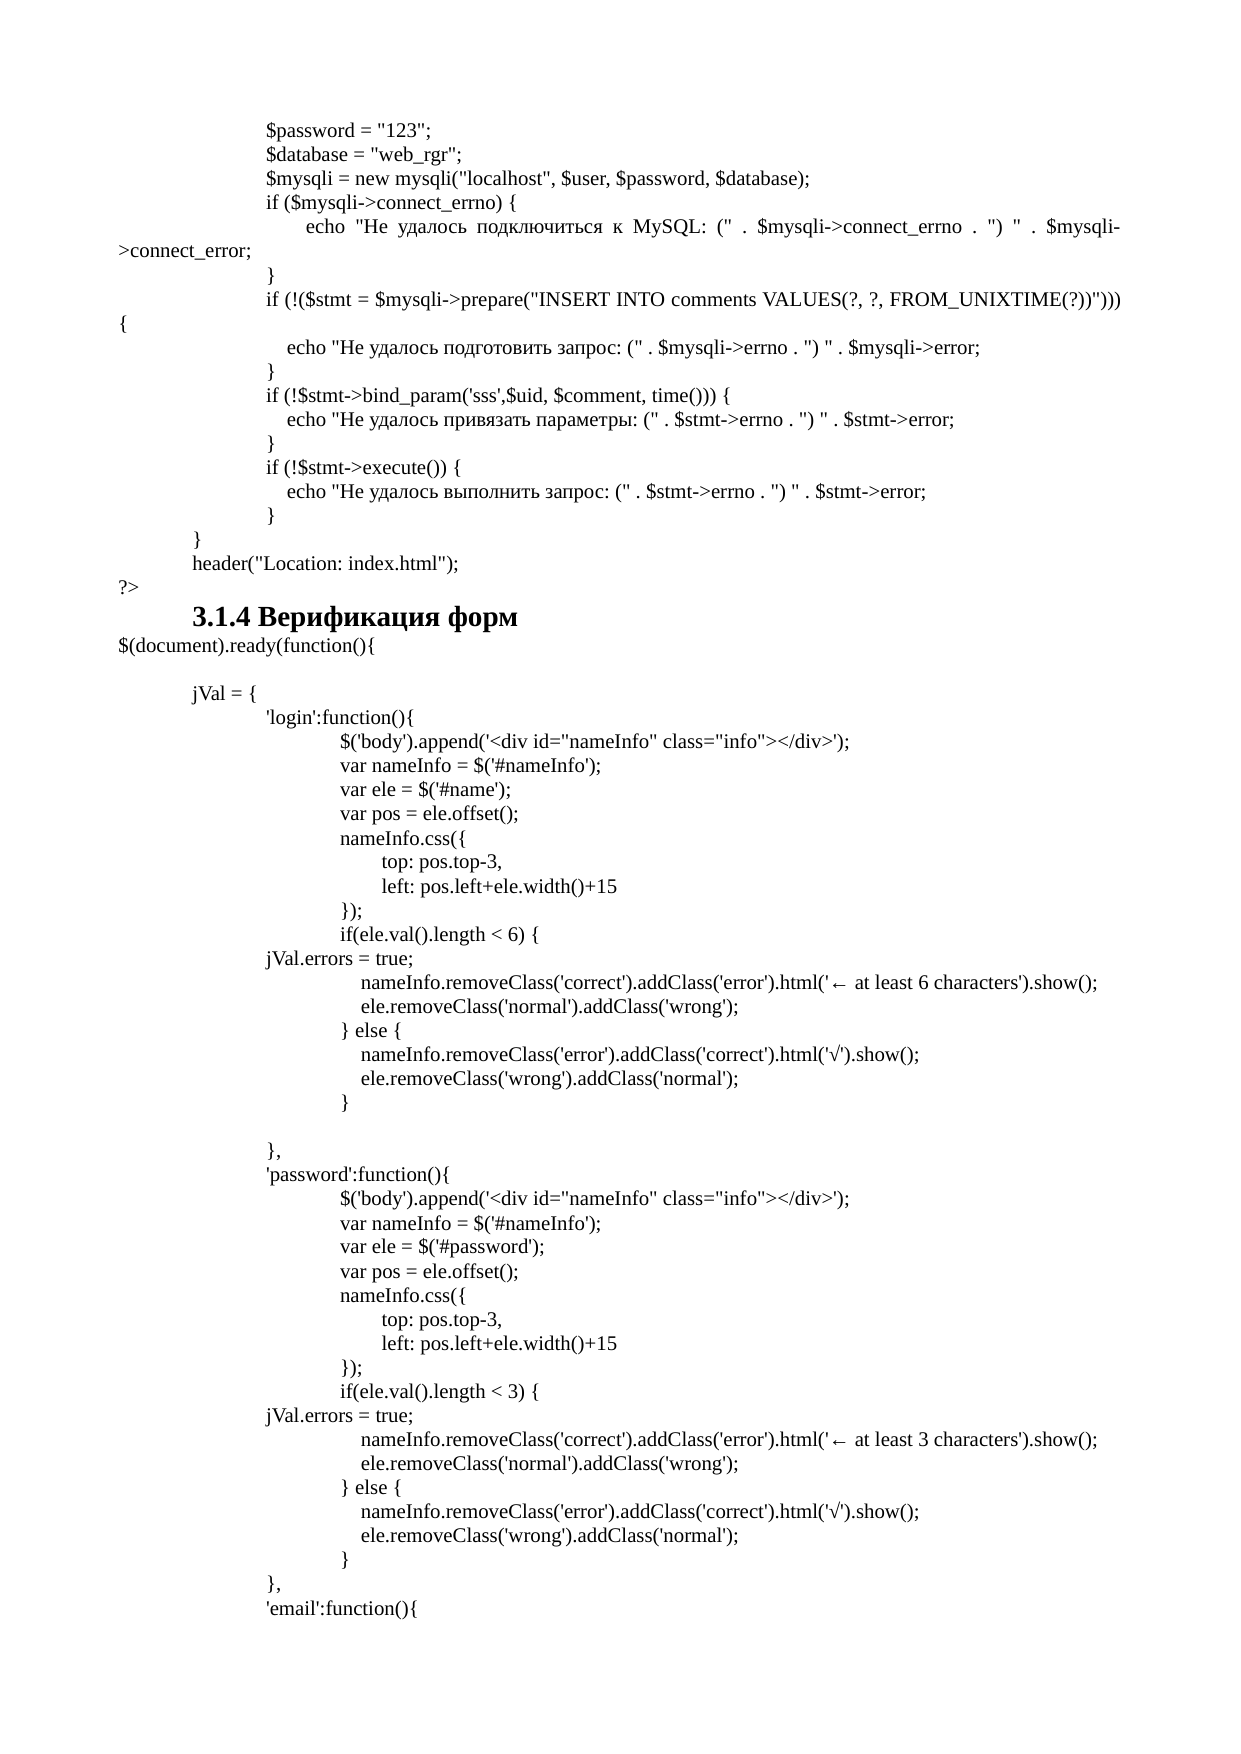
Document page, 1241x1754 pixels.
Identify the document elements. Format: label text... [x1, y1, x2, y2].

text $('body').append('<div id="nameInfo" class="info"></div>'); [118, 729, 1122, 753]
text var pos = ele.offset(); [118, 801, 1122, 825]
text }, [118, 1571, 1122, 1595]
text left: pos.left+ele.width()+15 [118, 1331, 1122, 1355]
text } [118, 359, 1122, 383]
text }); [118, 898, 1122, 922]
text nameInfo.removeClass('error').addClass('correct').html('√').show(); [118, 1499, 1122, 1523]
text ele.removeClass('normal').addClass('wrong'); [118, 1451, 1122, 1475]
text if (!($stmt = $mysqli->prepare("INSERT INTO comments VALUES(?, ?, FROM_UNIXTIME(?))"))) { [118, 287, 1122, 335]
text }, [118, 1138, 1122, 1162]
text } [118, 1547, 1122, 1571]
text echo "Не удалось подключиться к MySQL: (" . $mysqli->connect_errno . ") " . $mysqli->connect_error; [118, 214, 1122, 262]
text header("Location: index.html"); [118, 551, 1122, 575]
text jVal.errors = true; [118, 946, 1122, 970]
text } else { [118, 1018, 1122, 1042]
text 'password':function(){ [118, 1162, 1122, 1186]
text nameInfo.css({ [118, 1283, 1122, 1307]
text if(ele.val().length < 6) { [118, 922, 1122, 946]
text if ($mysqli->connect_errno) { [118, 190, 1122, 214]
text } [118, 527, 1122, 551]
text $database = "web_rgr"; [118, 142, 1122, 166]
text nameInfo.removeClass('error').addClass('correct').html('√').show(); [118, 1042, 1122, 1066]
text 'login':function(){ [118, 705, 1122, 729]
text $password = "123"; [118, 118, 1122, 142]
text var pos = ele.offset(); [118, 1258, 1122, 1283]
text if(ele.val().length < 3) { [118, 1379, 1122, 1403]
text top: pos.top-3, [118, 1307, 1122, 1331]
text jVal.errors = true; [118, 1403, 1122, 1427]
text var ele = $('#name'); [118, 777, 1122, 801]
text top: pos.top-3, [118, 849, 1122, 873]
text } [118, 431, 1122, 455]
text 3.1.4 Верификация форм [118, 599, 1122, 633]
text var nameInfo = $('#nameInfo'); [118, 1210, 1122, 1234]
text ele.removeClass('normal').addClass('wrong'); [118, 994, 1122, 1018]
text } else { [118, 1475, 1122, 1499]
text left: pos.left+ele.width()+15 [118, 873, 1122, 898]
text ?> [118, 575, 1122, 599]
text if (!$stmt->execute()) { [118, 455, 1122, 479]
text var nameInfo = $('#nameInfo'); [118, 753, 1122, 777]
text nameInfo.removeClass('correct').addClass('error').html('← at least 6 characters').show(); [118, 970, 1122, 994]
text jVal = { [118, 681, 1122, 705]
text $('body').append('<div id="nameInfo" class="info"></div>'); [118, 1186, 1122, 1210]
text if (!$stmt->bind_param('sss',$uid, $comment, time())) { [118, 383, 1122, 407]
text }); [118, 1355, 1122, 1379]
text nameInfo.removeClass('correct').addClass('error').html('← at least 3 characters').show(); [118, 1427, 1122, 1451]
text nameInfo.css({ [118, 825, 1122, 849]
text echo "Не удалось выполнить запрос: (" . $stmt->errno . ") " . $stmt->error; [118, 479, 1122, 503]
text $mysqli = new mysqli("localhost", $user, $password, $database); [118, 166, 1122, 190]
text echo "Не удалось подготовить запрос: (" . $mysqli->errno . ") " . $mysqli->error; [118, 335, 1122, 359]
text ele.removeClass('wrong').addClass('normal'); [118, 1066, 1122, 1090]
text } [118, 262, 1122, 287]
text 'email':function(){ [118, 1595, 1122, 1619]
text } [118, 503, 1122, 527]
text } [118, 1090, 1122, 1114]
text var ele = $('#password'); [118, 1234, 1122, 1258]
text ele.removeClass('wrong').addClass('normal'); [118, 1523, 1122, 1547]
text echo "Не удалось привязать параметры: (" . $stmt->errno . ") " . $stmt->error; [118, 407, 1122, 431]
text $(document).ready(function(){ [118, 633, 1122, 657]
